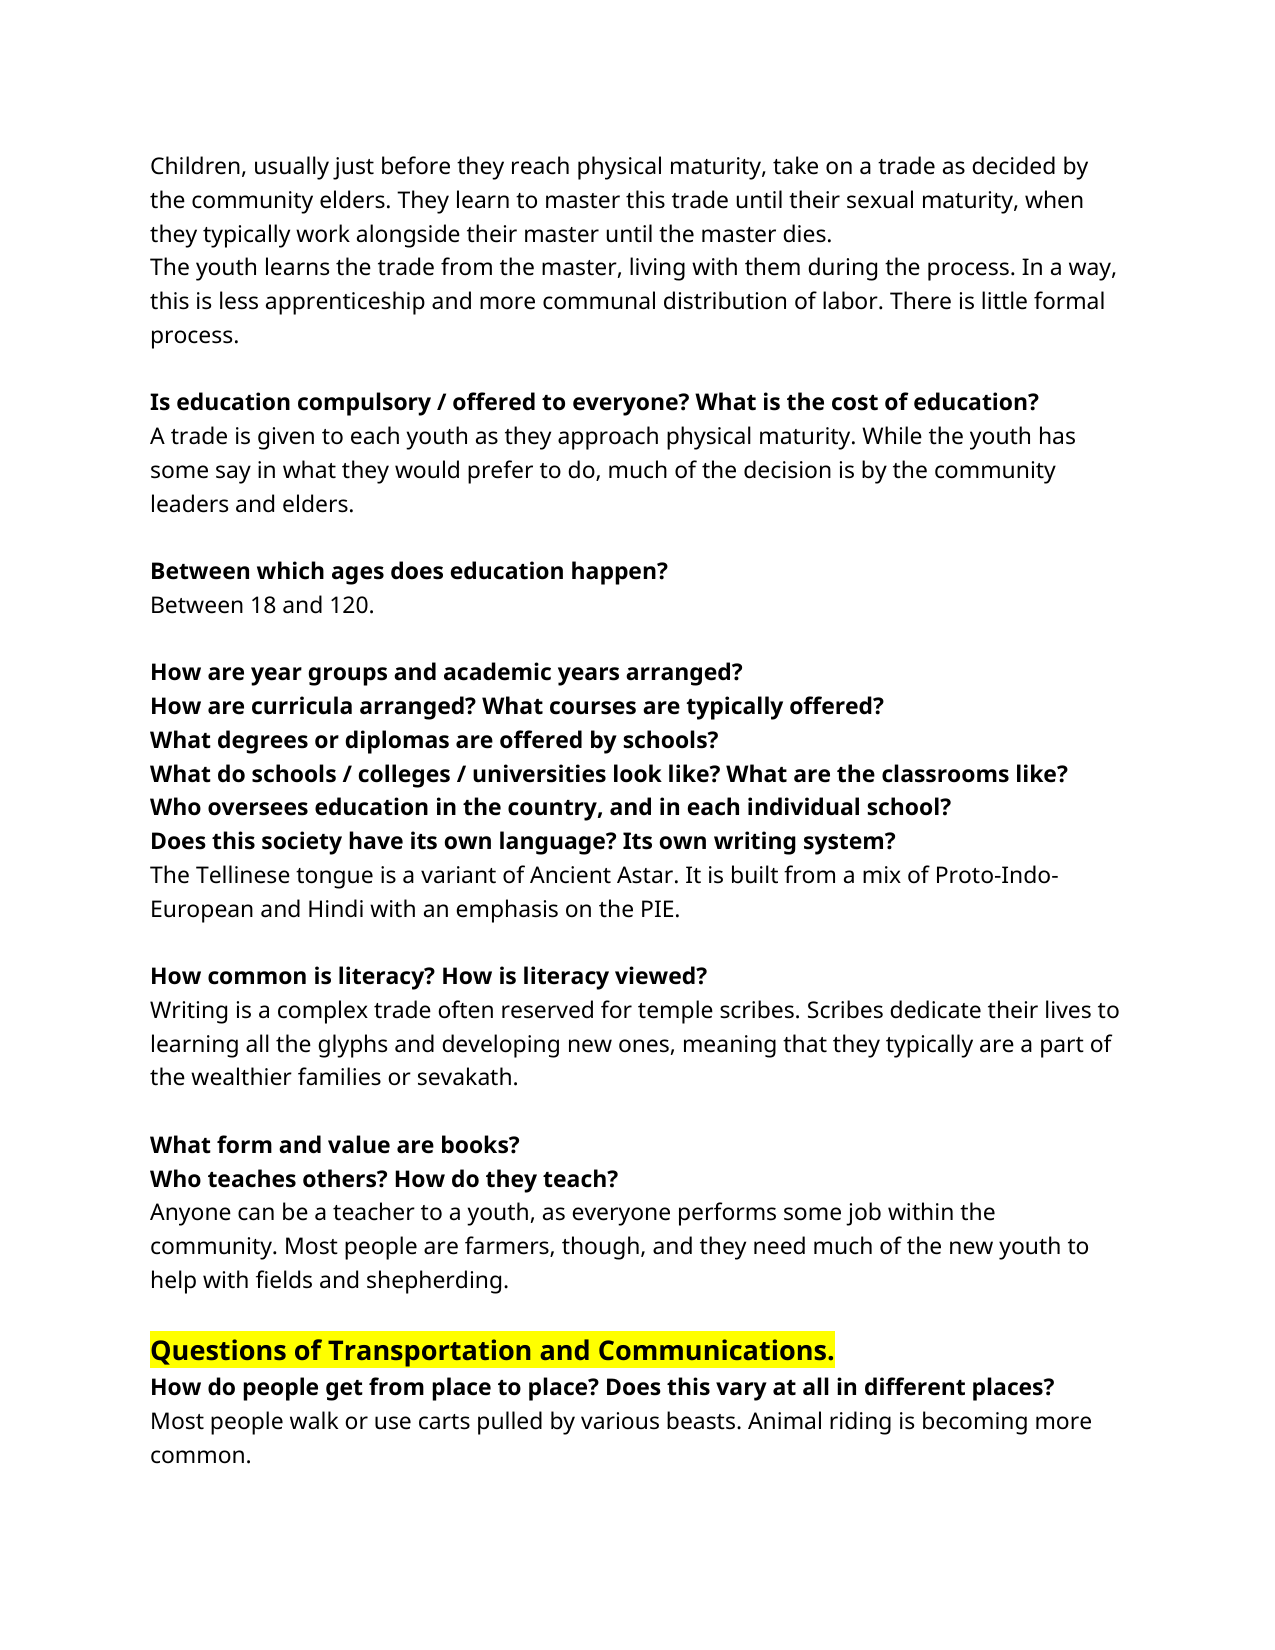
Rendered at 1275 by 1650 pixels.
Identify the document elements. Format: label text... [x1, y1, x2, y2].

text Is education compulsory / offered to everyone? What is the cost of education? A trade is given to each youth as they approach physical maturity. While the youth has some say in what they would prefer to do, much of the decision is by the community leaders and elders. [150, 352, 1125, 519]
text Between 18 and 120. [150, 589, 1125, 620]
text How common is literacy? How is literacy viewed? [150, 960, 1125, 991]
text What form and value are books? Who teaches others? How do they teach? Anyone can be a teacher to a youth, as everyone performs some job within the community. Most people are farmers, though, and they need much of the new youth to help with fields and shepherding. [150, 1095, 1125, 1329]
text The youth learns the trade from the master, living with them during the process. In a way, this is less apprenticeship and more communal distribution of labor. There is little formal process. [150, 251, 1125, 350]
text Questions of Transportation and Communications. [150, 1331, 1125, 1368]
text Children, usually just before they reach physical maturity, take on a trade as decided by the community elders. They learn to master this trade until their sexual maturity, when they typically work alongside their master until the master dies. [150, 150, 1125, 249]
text Writing is a complex trade often reserved for temple scribes. Scribes dedicate their lives to learning all the glyphs and developing new ones, meaning that they typically are a part of the wealthier families or sevakath. [150, 994, 1125, 1092]
text How do people get from place to place? Does this vary at all in different places? Most people walk or use carts pulled by various beasts. Animal riding is becoming more common. [150, 1371, 1125, 1470]
text How are year groups and academic years arranged? How are curricula arranged? What courses are typically offered? What degrees or diplomas are offered by schools? What do schools / colleges / universities look like? What are the classrooms like? Who oversees education in the country, and in each individual school? Does this society have its own language? Its own writing system? The Tellinese tongue is a variant of Ancient Astar. It is built from a mix of Proto-Indo-European and Hindi with an emphasis on the PIE. [150, 622, 1125, 924]
text Between which ages does education happen? [150, 555, 1125, 586]
